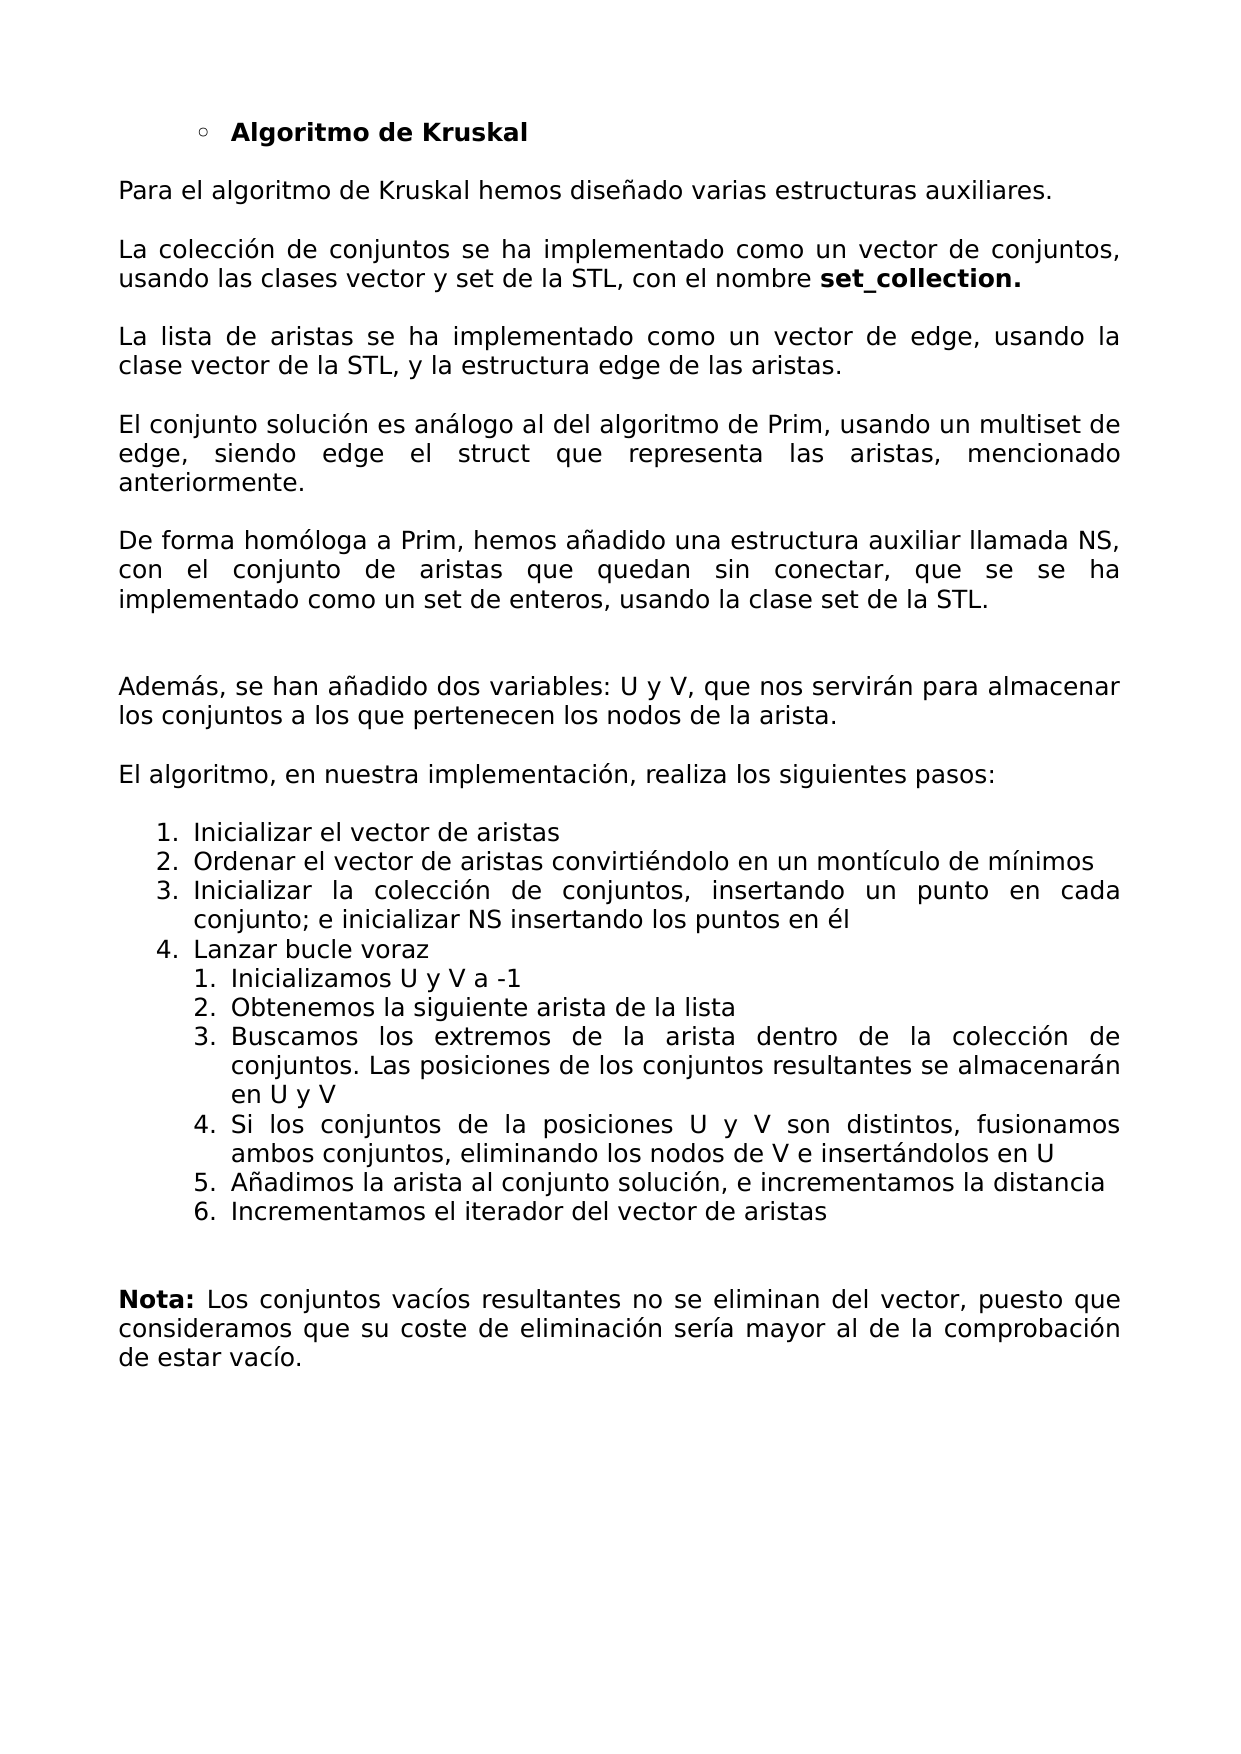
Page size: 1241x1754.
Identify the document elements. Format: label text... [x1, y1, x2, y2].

text Además, se han añadido dos variables: U y V, que nos servirán para almacenar los conjuntos a los que pertenecen los nodos de la arista. [118, 672, 1122, 731]
text El conjunto solución es análogo al del algoritmo de Prim, usando un multiset de edge, siendo edge el struct que representa las aristas, mencionado anteriormente. [118, 410, 1122, 497]
text Nota: Los conjuntos vacíos resultantes no se eliminan del vector, puesto que consideramos que su coste de eliminación sería mayor al de la comprobación de estar vacío. [118, 1285, 1122, 1372]
list Si los conjuntos de la posiciones U y V son distintos, fusionamos ambos conjuntos, eliminando los nodos de V e insertándolos en U [193, 1110, 1122, 1168]
text La colección de conjuntos se ha implementado como un vector de conjuntos, usando las clases vector y set de la STL, con el nombre set_collection. [118, 235, 1122, 293]
list Obtenemos la siguiente arista de la lista [193, 993, 1122, 1022]
list Incrementamos el iterador del vector de aristas [193, 1197, 1122, 1226]
list Inicializar el vector de aristas [156, 818, 1122, 847]
text De forma homóloga a Prim, hemos añadido una estructura auxiliar llamada NS, con el conjunto de aristas que quedan sin conectar, que se se ha implementado como un set de enteros, usando la clase set de la STL. [118, 526, 1122, 614]
text El algoritmo, en nuestra implementación, realiza los siguientes pasos: [118, 760, 1122, 789]
text Para el algoritmo de Kruskal hemos diseñado varias estructuras auxiliares. [118, 176, 1122, 206]
list Lanzar bucle voraz [156, 935, 1122, 964]
list Añadimos la arista al conjunto solución, e incrementamos la distancia [193, 1168, 1122, 1197]
list Inicializamos U y V a -1 [193, 964, 1122, 993]
list Inicializar la colección de conjuntos, insertando un punto en cada conjunto; e inicializar NS insertando los puntos en él [156, 876, 1122, 935]
list Buscamos los extremos de la arista dentro de la colección de conjuntos. Las posiciones de los conjuntos resultantes se almacenarán en U y V [193, 1022, 1122, 1110]
list Algoritmo de Kruskal [193, 118, 1122, 147]
list Ordenar el vector de aristas convirtiéndolo en un montículo de mínimos [156, 847, 1122, 876]
text La lista de aristas se ha implementado como un vector de edge, usando la clase vector de la STL, y la estructura edge de las aristas. [118, 322, 1122, 381]
